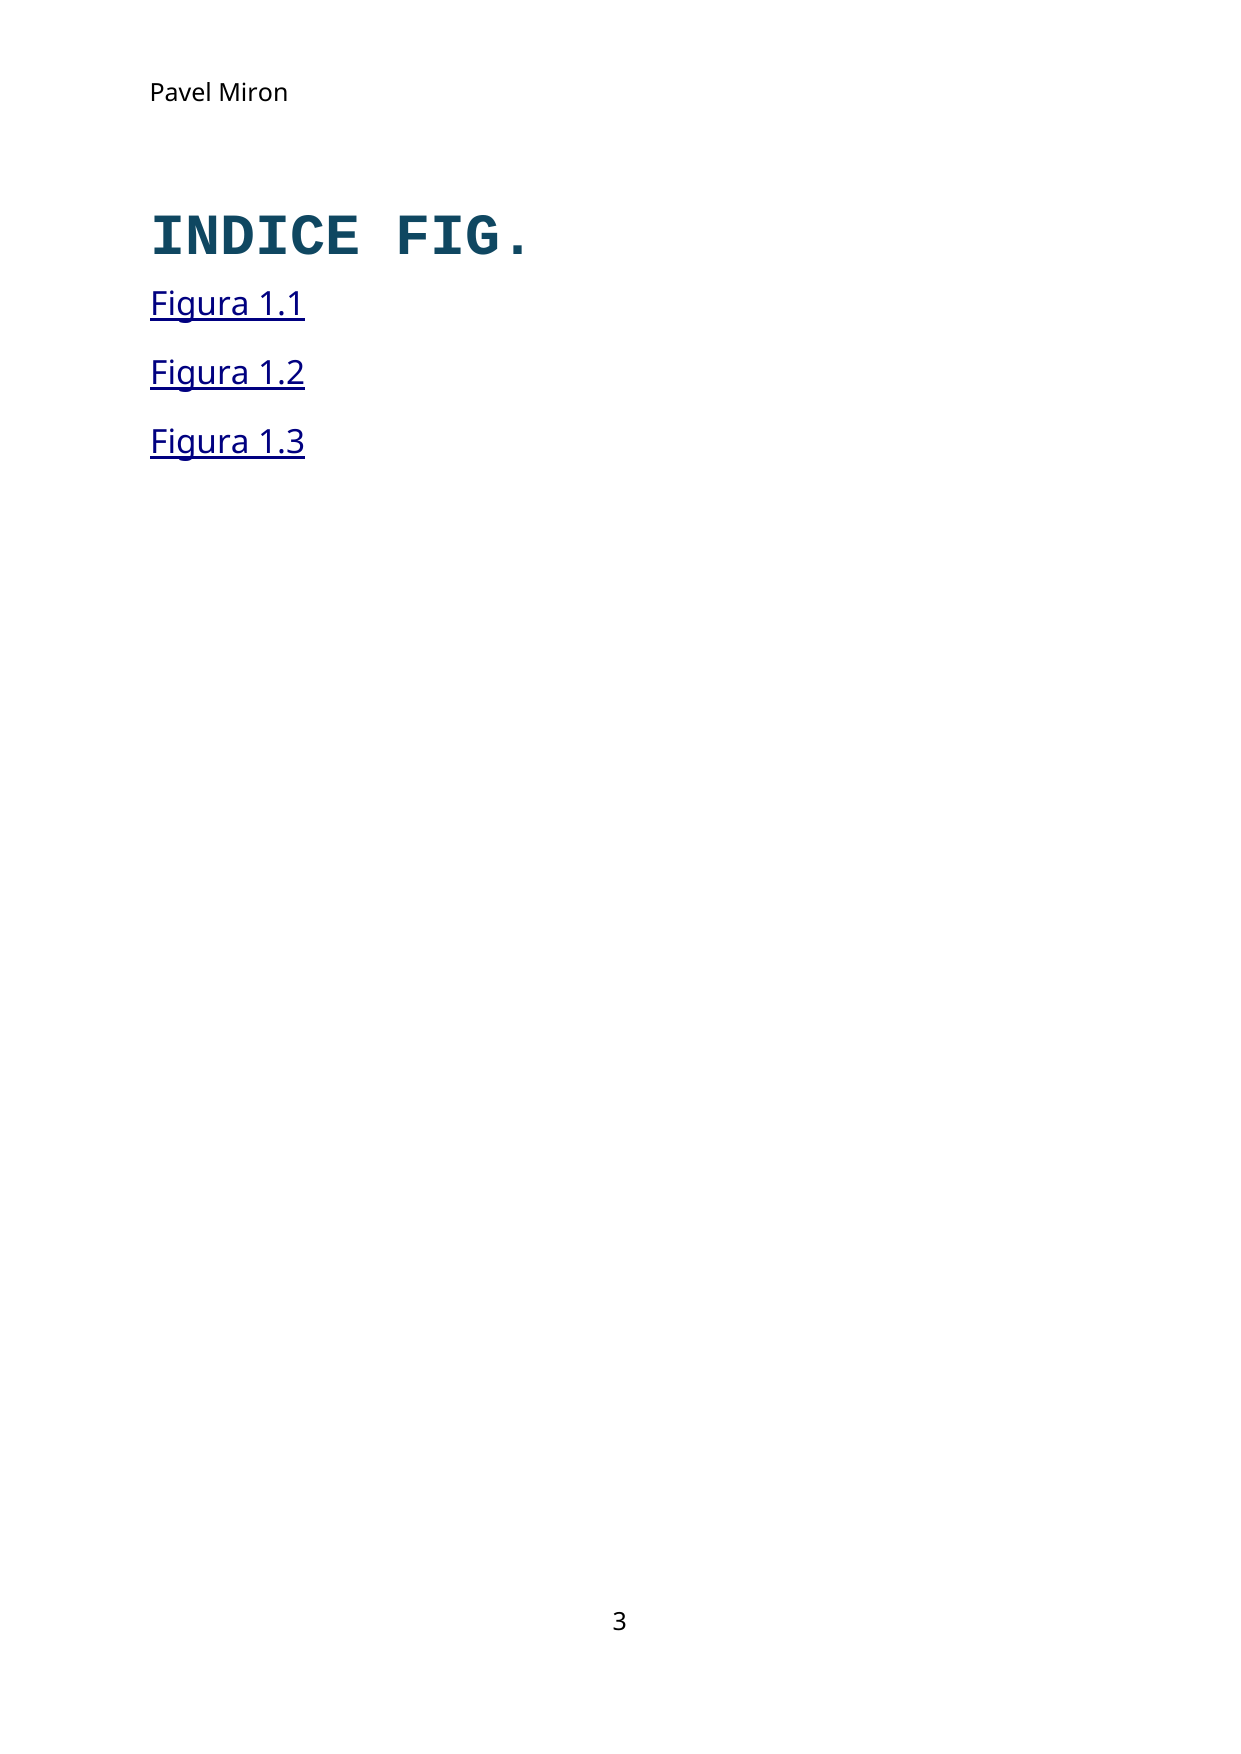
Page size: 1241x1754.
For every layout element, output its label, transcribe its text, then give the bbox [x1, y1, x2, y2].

text INDICE FIG. [150, 206, 1090, 272]
text Figura 1.2 [150, 349, 1090, 394]
text Figura 1.1 [150, 280, 1090, 326]
text Figura 1.3 [150, 418, 1090, 463]
